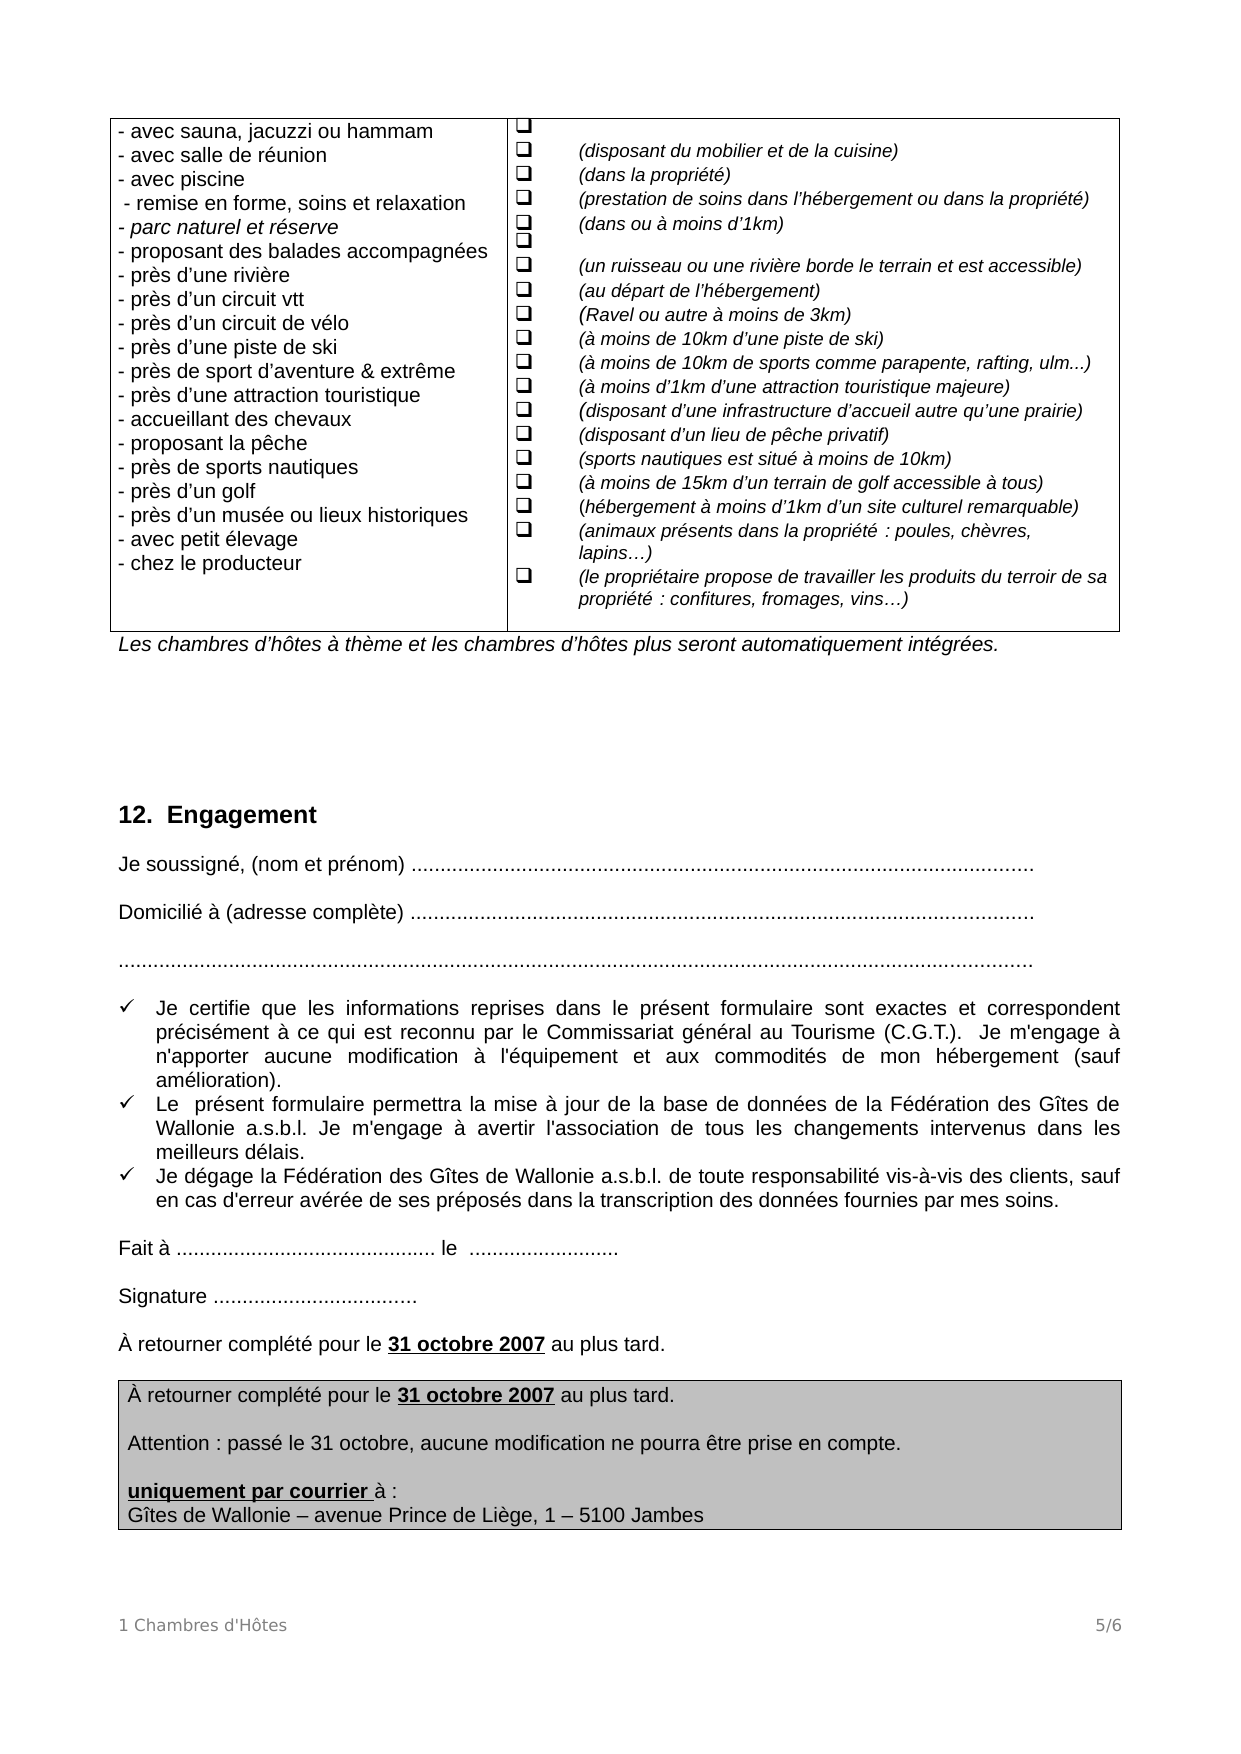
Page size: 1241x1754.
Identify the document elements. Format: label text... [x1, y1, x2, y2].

text  Le présent formulaire permettra la mise à jour de la base de données de la Fédération des Gîtes de Wallonie a.s.b.l. Je m'engage à avertir l'association de tous les changements intervenus dans les meilleurs délais. [118, 1092, 1122, 1164]
text À retourner complété pour le 31 octobre 2007 au plus tard. [119, 1381, 1121, 1404]
table_header   (disposant du mobilier et de la cuisine)  (dans la propriété)  (prestation de soins dans l’hébergement ou dans la propriété)  (dans ou à moins d’1km)   (un ruisseau ou une rivière borde le terrain et est accessible)  (au départ de l’hébergement)  (Ravel ou autre à moins de 3km)  (à moins de 10km d’une piste de ski)  (à moins de 10km de sports comme parapente, rafting, ulm...)  (à moins d’1km d’une attraction touristique majeure)  (disposant d’une infrastructure d’accueil autre qu’une prairie)  (disposant d’un lieu de pêche privatif)  (sports nautiques est situé à moins de 10km)  (à moins de 15km d’un terrain de golf accessible à tous)  (hébergement à moins d’1km d’un site culturel remarquable)  (animaux présents dans la propriété : poules, chèvres, lapins…)  (le propriétaire propose de travailler les produits du terroir de sa propriété : confitures, fromages, vins…) [508, 119, 1119, 631]
text Fait à ............................................. le .......................... [118, 1236, 1122, 1260]
text 12. Engagement [118, 799, 1122, 828]
text Gîtes de Wallonie – avenue Prince de Liège, 1 – 5100 Jambes [119, 1499, 1121, 1529]
text À retourner complété pour le 31 octobre 2007 au plus tard. [118, 1332, 1122, 1356]
text Les chambres d’hôtes à thème et les chambres d’hôtes plus seront automatiquement intégrées. [118, 632, 1122, 656]
text Signature [118, 1284, 1122, 1308]
text  Je certifie que les informations reprises dans le présent formulaire sont exactes et correspondent précisément à ce qui est reconnu par le Commissariat général au Tourisme (C.G.T.). Je m'engage à n'apporter aucune modification à l'équipement et aux commodités de mon hébergement (sauf amélioration). [118, 996, 1122, 1092]
table_header - avec sauna, jacuzzi ou hammam - avec salle de réunion - avec piscine - remise en forme, soins et relaxation - parc naturel et réserve - proposant des balades accompagnées - près d’une rivière - près d’un circuit vtt - près d’un circuit de vélo - près d’une piste de ski - près de sport d’aventure & extrême - près d’une attraction touristique - accueillant des chevaux - proposant la pêche - près de sports nautiques - près d’un golf - près d’un musée ou lieux historiques - avec petit élevage - chez le producteur [111, 119, 507, 631]
text Attention : passé le 31 octobre, aucune modification ne pourra être prise en compte. [119, 1428, 1121, 1452]
text Je soussigné, (nom et prénom) [118, 852, 1122, 876]
text  Je dégage la Fédération des Gîtes de Wallonie a.s.b.l. de toute responsabilité vis-à-vis des clients, sauf en cas d'erreur avérée de ses préposés dans la transcription des données fournies par mes soins. [118, 1164, 1122, 1212]
text Domicilié à (adresse complète) [118, 900, 1122, 924]
text uniquement par courrier à : [119, 1476, 1121, 1499]
